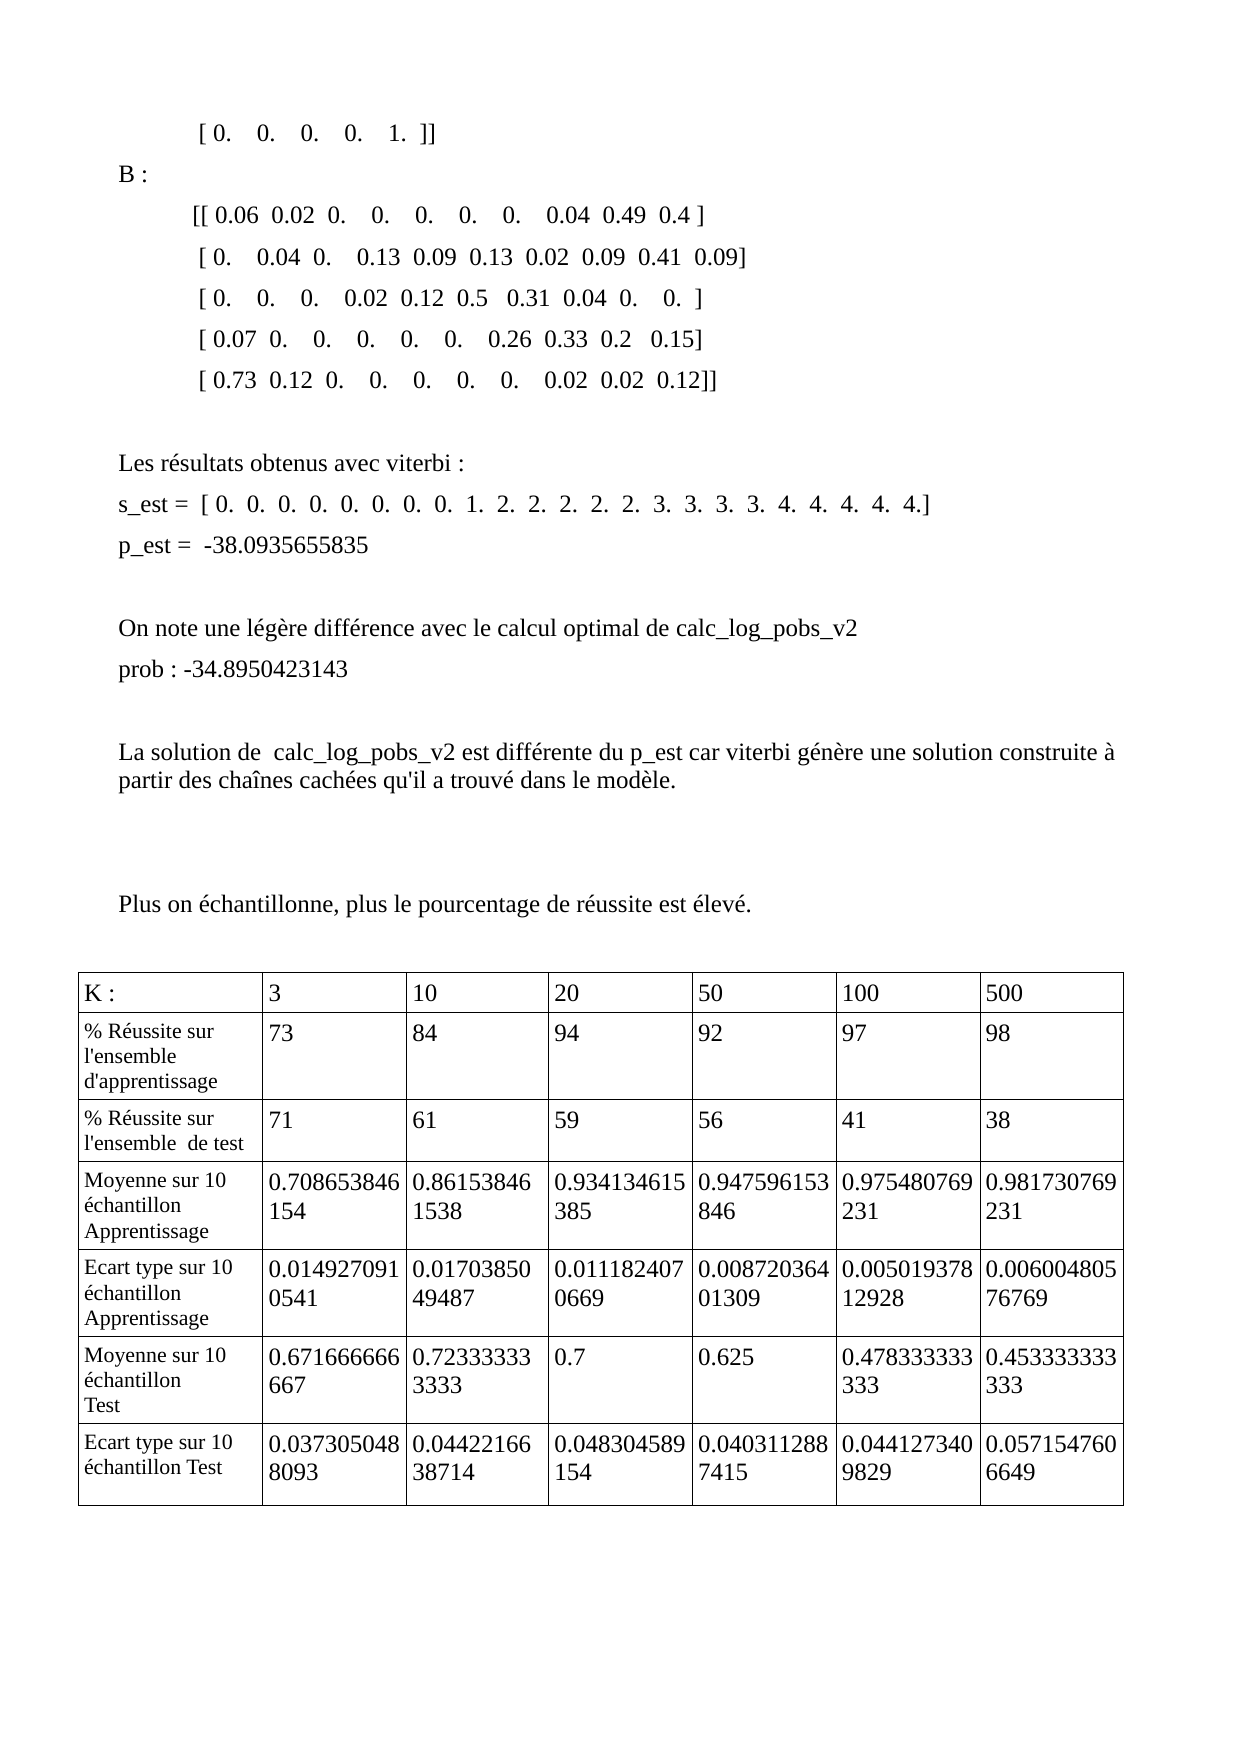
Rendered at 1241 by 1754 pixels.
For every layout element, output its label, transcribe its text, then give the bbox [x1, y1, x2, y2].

text Plus on échantillonne, plus le pourcentage de réussite est élevé. [118, 889, 1122, 918]
table_cell 0.453333333333 [981, 1337, 1123, 1423]
table_cell 59 [549, 1100, 692, 1161]
table_cell 0.934134615385 [549, 1162, 692, 1248]
text B : [118, 159, 1122, 188]
table_cell 0.0403112887415 [693, 1424, 836, 1504]
text [[ 0.06 0.02 0. 0. 0. 0. 0. 0.04 0.49 0.4 ] [118, 201, 1122, 229]
table_cell 0.0149270910541 [263, 1250, 406, 1336]
text prob : -34.8950423143 [118, 654, 1122, 683]
table_cell 0.861538461538 [407, 1162, 548, 1248]
table_cell 0.723333333333 [407, 1337, 548, 1423]
table_cell 0.0373050488093 [263, 1424, 406, 1504]
table_cell 97 [837, 1013, 980, 1099]
table_cell 0.478333333333 [837, 1337, 980, 1423]
table_cell Ecart type sur 10 échantillon Apprentissage [79, 1250, 262, 1336]
table_cell % Réussite sur l'ensemble de test [79, 1100, 262, 1161]
table_cell 71 [263, 1100, 406, 1161]
table_cell 0.00600480576769 [981, 1250, 1123, 1336]
table_cell 0.981730769231 [981, 1162, 1123, 1248]
table_cell 98 [981, 1013, 1123, 1099]
table_cell % Réussite sur l'ensemble d'apprentissage [79, 1013, 262, 1099]
table_cell 0.048304589154 [549, 1424, 692, 1504]
table_cell 0.0111824070669 [549, 1250, 692, 1336]
table_header 50 [693, 973, 836, 1012]
table_cell 61 [407, 1100, 548, 1161]
table_cell 0.00872036401309 [693, 1250, 836, 1336]
text [ 0. 0.04 0. 0.13 0.09 0.13 0.02 0.09 0.41 0.09] [118, 242, 1122, 271]
table_cell 84 [407, 1013, 548, 1099]
table_cell 0.0170385049487 [407, 1250, 548, 1336]
table_header 10 [407, 973, 548, 1012]
text La solution de calc_log_pobs_v2 est différente du p_est car viterbi génère une solution construite à partir des chaînes cachées qu'il a trouvé dans le modèle. [118, 737, 1122, 794]
text p_est = -38.0935655835 [118, 531, 1122, 559]
table_cell 0.975480769231 [837, 1162, 980, 1248]
table_header K : [79, 973, 262, 1012]
table_cell 56 [693, 1100, 836, 1161]
table_header 3 [263, 973, 406, 1012]
text [ 0.07 0. 0. 0. 0. 0. 0.26 0.33 0.2 0.15] [118, 324, 1122, 353]
table_cell 0.671666666667 [263, 1337, 406, 1423]
table_cell 0.708653846154 [263, 1162, 406, 1248]
table_header 20 [549, 973, 692, 1012]
table_cell Ecart type sur 10 échantillon Test [79, 1424, 262, 1504]
table_cell 41 [837, 1100, 980, 1161]
text [ 0. 0. 0. 0.02 0.12 0.5 0.31 0.04 0. 0. ] [118, 283, 1122, 312]
table_header 500 [981, 973, 1123, 1012]
table_cell 0.625 [693, 1337, 836, 1423]
table_cell 0.0442216638714 [407, 1424, 548, 1504]
table_cell 0.947596153846 [693, 1162, 836, 1248]
table_cell 0.00501937812928 [837, 1250, 980, 1336]
text [ 0. 0. 0. 0. 1. ]] [118, 118, 1122, 147]
table_cell 92 [693, 1013, 836, 1099]
table_header 100 [837, 973, 980, 1012]
text s_est = [ 0. 0. 0. 0. 0. 0. 0. 0. 1. 2. 2. 2. 2. 2. 3. 3. 3. 3. 4. 4. 4. 4. 4.] [118, 489, 1122, 518]
table_cell 94 [549, 1013, 692, 1099]
table_cell Moyenne sur 10 échantillon Apprentissage [79, 1162, 262, 1248]
text [ 0.73 0.12 0. 0. 0. 0. 0. 0.02 0.02 0.12]] [118, 366, 1122, 394]
table_cell 0.7 [549, 1337, 692, 1423]
table_cell Moyenne sur 10 échantillon Test [79, 1337, 262, 1423]
table_cell 38 [981, 1100, 1123, 1161]
table_cell 0.0441273409829 [837, 1424, 980, 1504]
table_cell 73 [263, 1013, 406, 1099]
table_cell 0.0571547606649 [981, 1424, 1123, 1504]
text Les résultats obtenus avec viterbi : [118, 448, 1122, 477]
text On note une légère différence avec le calcul optimal de calc_log_pobs_v2 [118, 613, 1122, 642]
